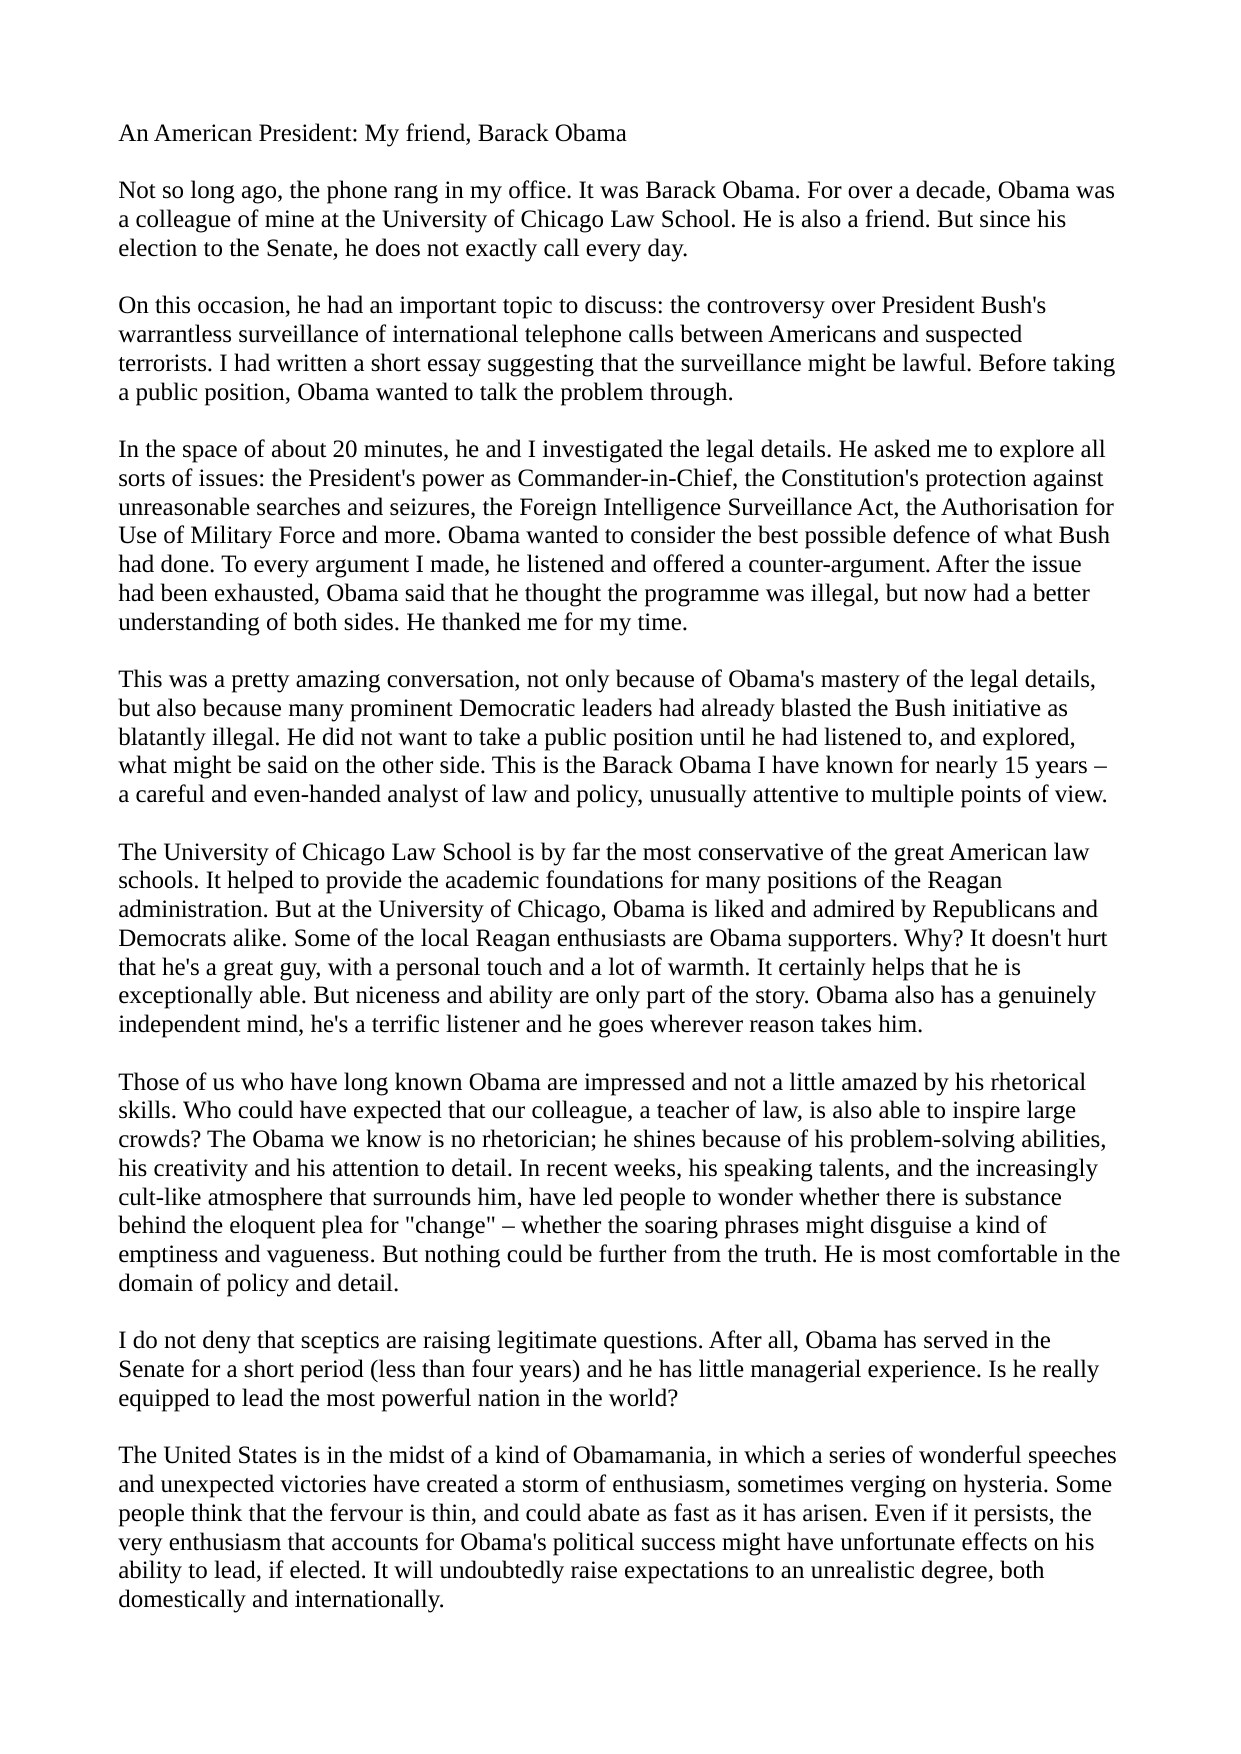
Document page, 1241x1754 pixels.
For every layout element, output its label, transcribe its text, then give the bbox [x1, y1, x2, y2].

text An American President: My friend, Barack Obama [118, 118, 1122, 147]
text The United States is in the midst of a kind of Obamamania, in which a series of wonderful speeches and unexpected victories have created a storm of enthusiasm, sometimes verging on hysteria. Some people think that the fervour is thin, and could abate as fast as it has arisen. Even if it persists, the very enthusiasm that accounts for Obama's political success might have unfortunate effects on his ability to lead, if elected. It will undoubtedly raise expectations to an unrealistic degree, both domestically and internationally. [118, 1441, 1122, 1613]
text I do not deny that sceptics are raising legitimate questions. After all, Obama has served in the Senate for a short period (less than four years) and he has little managerial experience. Is he really equipped to lead the most powerful nation in the world? [118, 1326, 1122, 1412]
text This was a pretty amazing conversation, not only because of Obama's mastery of the legal details, but also because many prominent Democratic leaders had already blasted the Bush initiative as blatantly illegal. He did not want to take a public position until he had listened to, and explored, what might be said on the other side. This is the Barack Obama I have known for nearly 15 years – a careful and even-handed analyst of law and policy, unusually attentive to multiple points of view. [118, 664, 1122, 808]
text The University of Chicago Law School is by far the most conservative of the great American law schools. It helped to provide the academic foundations for many positions of the Reagan administration. But at the University of Chicago, Obama is liked and admired by Republicans and Democrats alike. Some of the local Reagan enthusiasts are Obama supporters. Why? It doesn't hurt that he's a great guy, with a personal touch and a lot of warmth. It certainly helps that he is exceptionally able. But niceness and ability are only part of the story. Obama also has a genuinely independent mind, he's a terrific listener and he goes wherever reason takes him. [118, 837, 1122, 1038]
text Those of us who have long known Obama are impressed and not a little amazed by his rhetorical skills. Who could have expected that our colleague, a teacher of law, is also able to inspire large crowds? The Obama we know is no rhetorician; he shines because of his problem-solving abilities, his creativity and his attention to detail. In recent weeks, his speaking talents, and the increasingly cult-like atmosphere that surrounds him, have led people to wonder whether there is substance behind the eloquent plea for "change" – whether the soaring phrases might disguise a kind of emptiness and vagueness. But nothing could be further from the truth. He is most comfortable in the domain of policy and detail. [118, 1067, 1122, 1297]
text On this occasion, he had an important topic to discuss: the controversy over President Bush's warrantless surveillance of international telephone calls between Americans and suspected terrorists. I had written a short essay suggesting that the surveillance might be lawful. Before taking a public position, Obama wanted to talk the problem through. [118, 291, 1122, 406]
text Not so long ago, the phone rang in my office. It was Barack Obama. For over a decade, Obama was a colleague of mine at the University of Chicago Law School. He is also a friend. But since his election to the Senate, he does not exactly call every day. [118, 176, 1122, 262]
text In the space of about 20 minutes, he and I investigated the legal details. He asked me to explore all sorts of issues: the President's power as Commander-in-Chief, the Constitution's protection against unreasonable searches and seizures, the Foreign Intelligence Surveillance Act, the Authorisation for Use of Military Force and more. Obama wanted to consider the best possible defence of what Bush had done. To every argument I made, he listened and offered a counter-argument. After the issue had been exhausted, Obama said that he thought the programme was illegal, but now had a better understanding of both sides. He thanked me for my time. [118, 434, 1122, 636]
